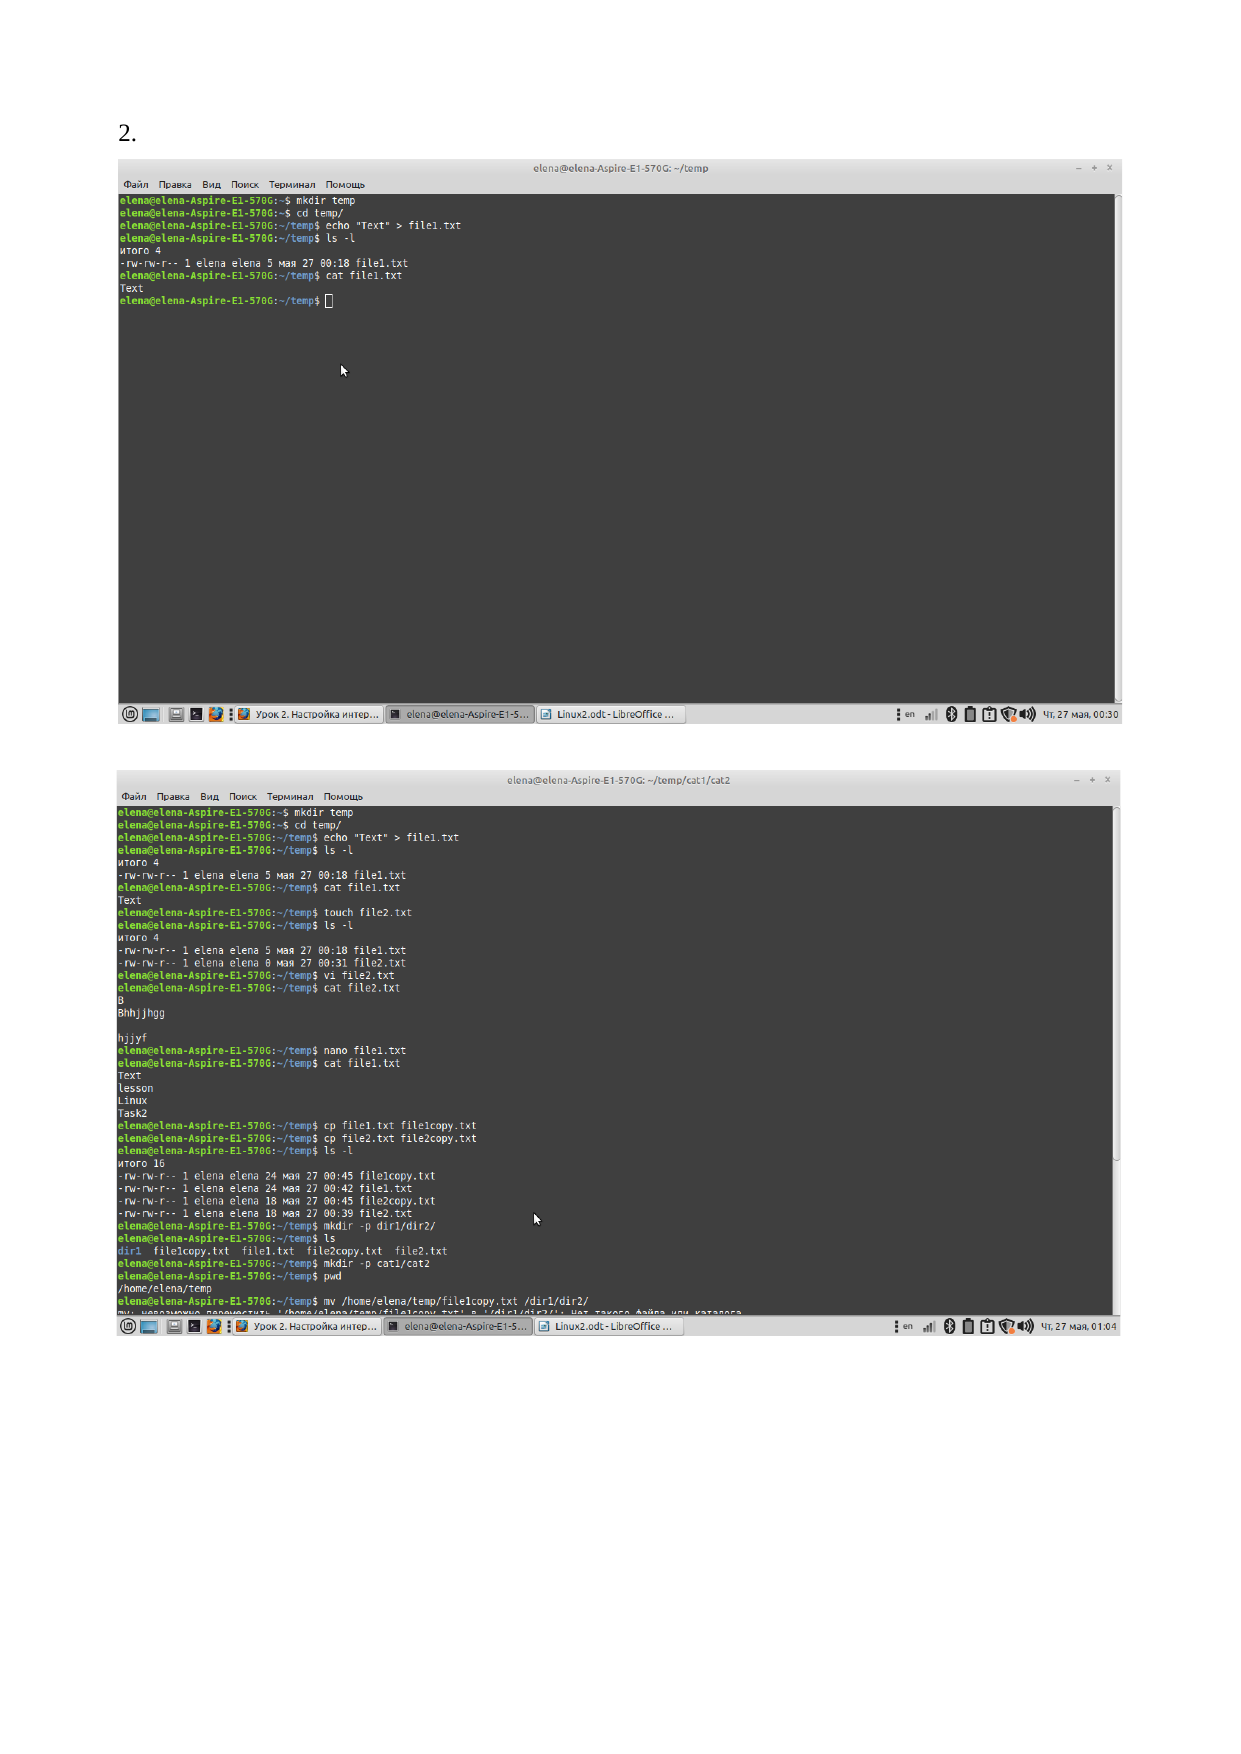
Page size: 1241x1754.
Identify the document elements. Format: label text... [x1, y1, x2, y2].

text 2. [118, 118, 1122, 147]
picture [116, 770, 1121, 1336]
picture [118, 159, 1123, 724]
